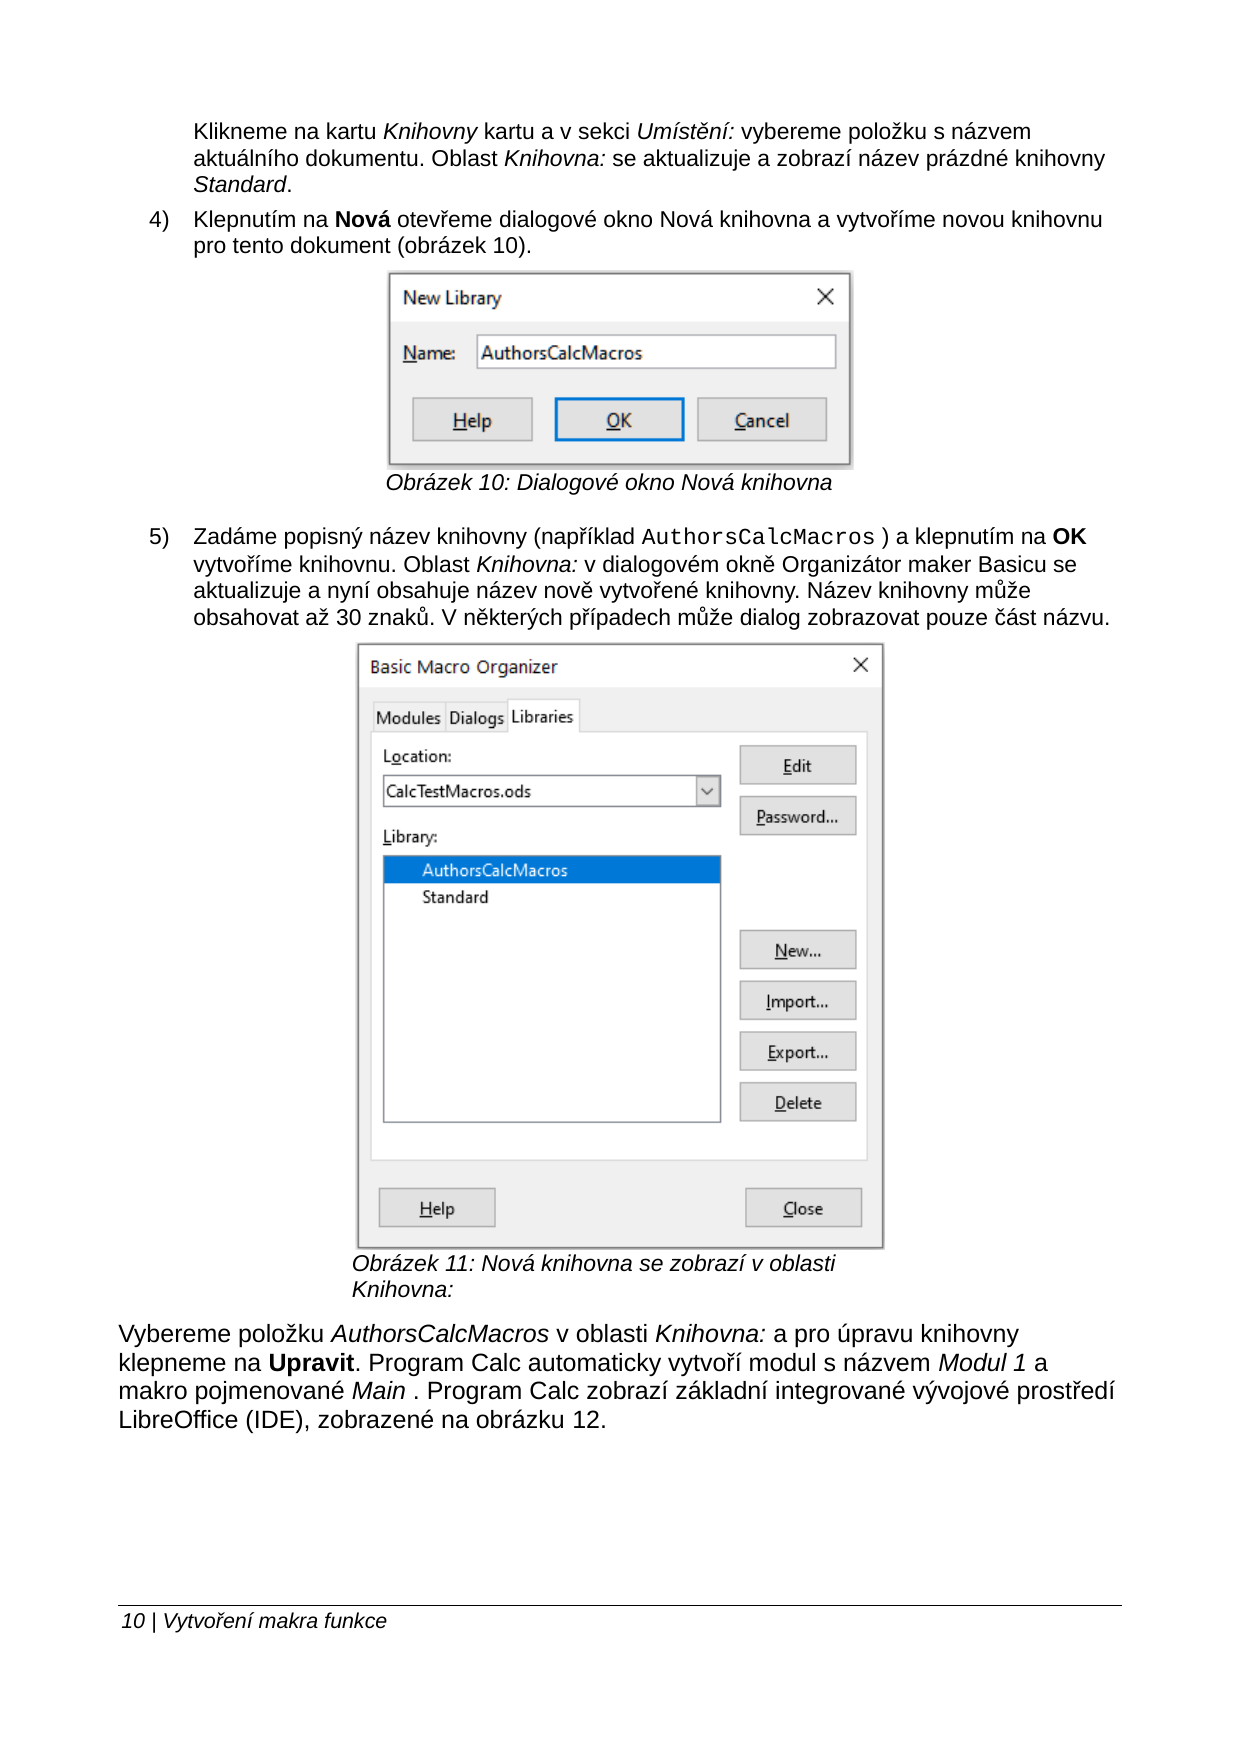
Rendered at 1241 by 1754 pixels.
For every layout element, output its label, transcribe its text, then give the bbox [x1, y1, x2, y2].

text Vybereme položku AuthorsCalcMacros v oblasti Knihovna: a pro úpravu knihovny klepneme na Upravit. Program Calc automaticky vytvoří modul s názvem Modul 1 a makro pojmenované Main . Program Calc zobrazí základní integrované vývojové prostředí LibreOffice (IDE), zobrazené na obrázku 12. [118, 1319, 1122, 1434]
picture [355, 642, 885, 1250]
list Zadáme popisný název knihovny (například AuthorsCalcMacros ) a klepnutím na OK vytvoříme knihovnu. Oblast Knihovna: v dialogovém okně Organizátor maker Basicu se aktualizuje a nyní obsahuje název nově vytvořené knihovny. Název knihovny může obsahovat až 30 znaků. V některých případech může dialog zobrazovat pouze část názvu. [169, 523, 1122, 630]
text Obrázek 10: Dialogové okno Nová knihovna [385, 271, 855, 496]
text Obrázek 11: Nová knihovna se zobrazí v oblasti Knihovna: [352, 642, 889, 1302]
list Klepnutím na Nová otevřeme dialogové okno Nová knihovna a vytvoříme novou knihovnu pro tento dokument (obrázek 10). [169, 206, 1122, 259]
text Klikneme na kartu Knihovny kartu a v sekci Umístění: vybereme položku s názvem aktuálního dokumentu. Oblast Knihovna: se aktualizuje a zobrazí název prázdné knihovny Standard. [169, 118, 1122, 197]
picture [386, 270, 854, 470]
